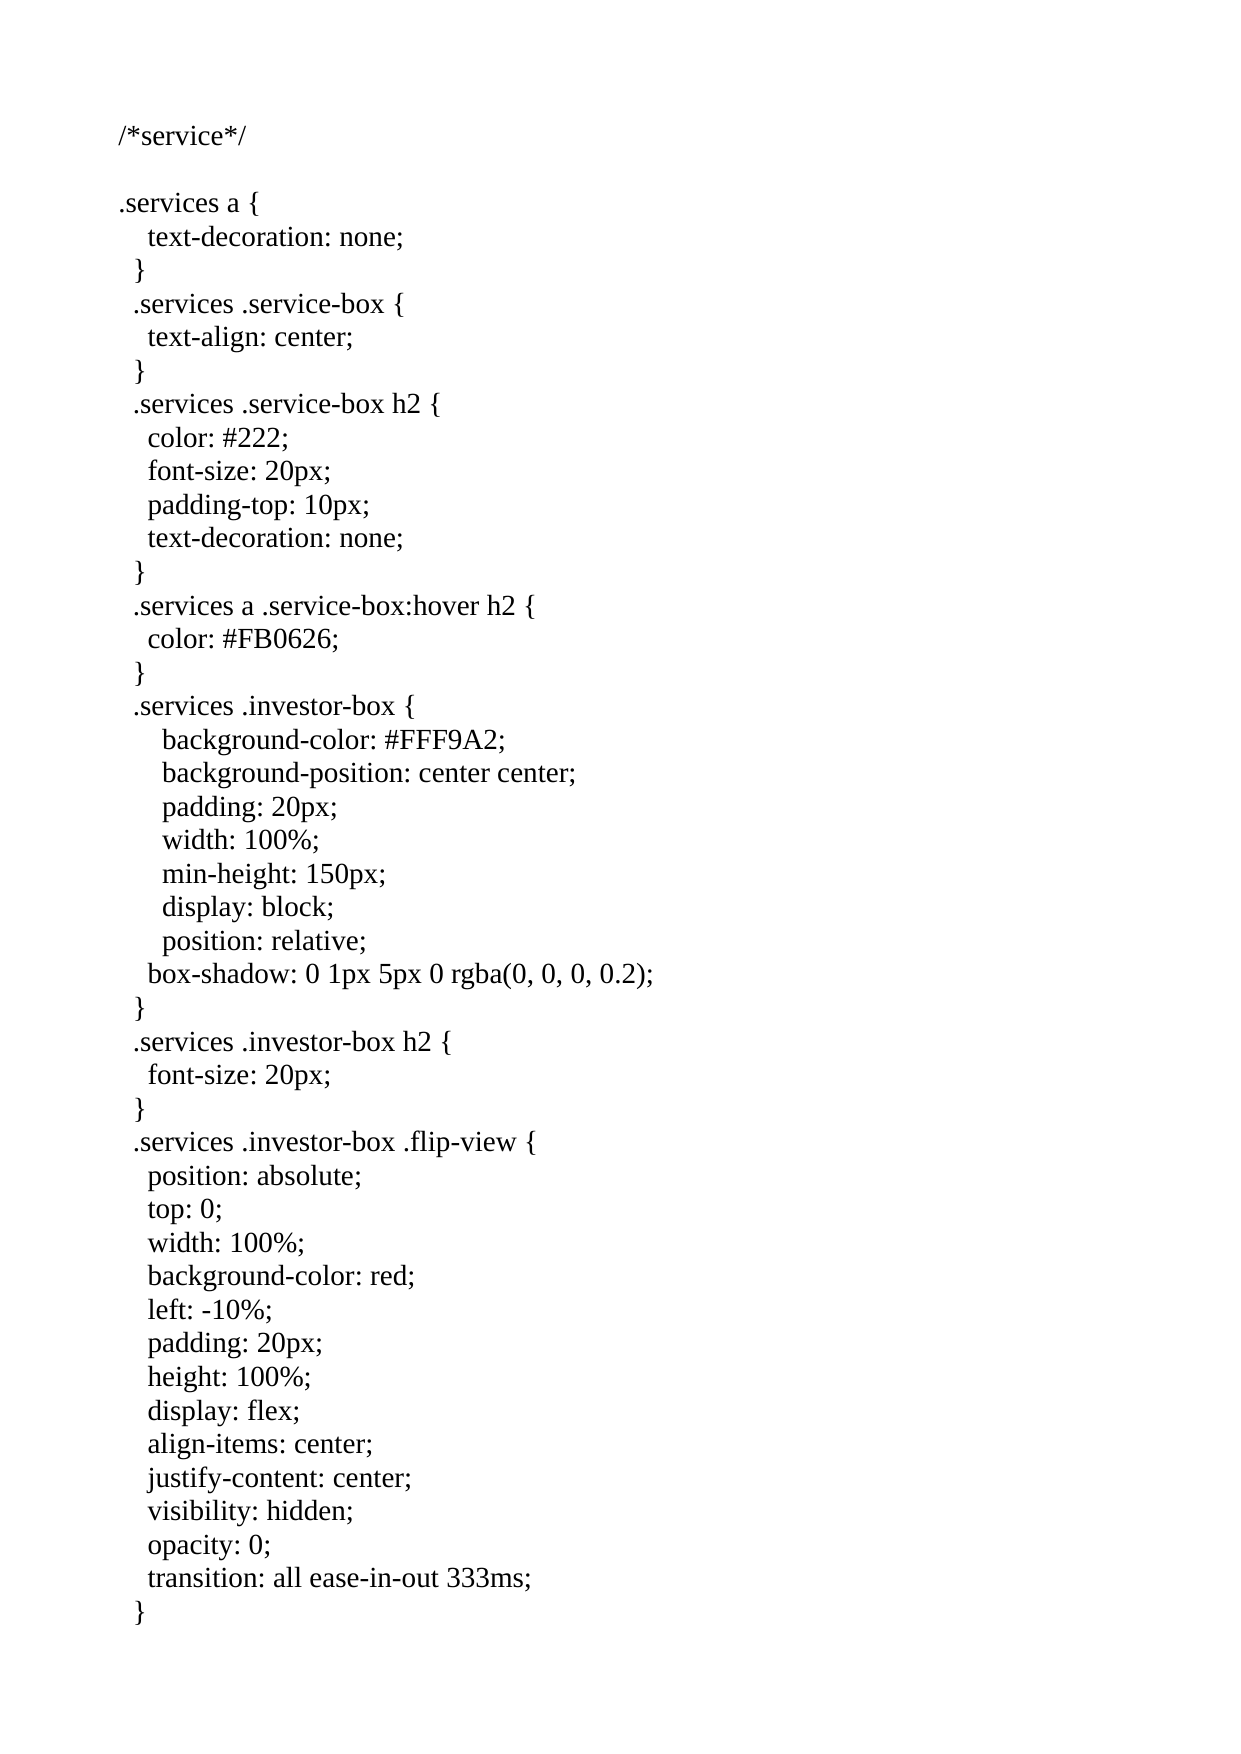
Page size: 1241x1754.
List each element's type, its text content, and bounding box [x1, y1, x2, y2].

text .services .service-box { [118, 286, 1122, 319]
text opacity: 0; [118, 1527, 1122, 1560]
text text-decoration: none; [118, 521, 1122, 554]
text text-decoration: none; [118, 219, 1122, 252]
text transition: all ease-in-out 333ms; [118, 1560, 1122, 1594]
text .services .investor-box .flip-view { [118, 1124, 1122, 1158]
text .services .investor-box h2 { [118, 1024, 1122, 1057]
text .services .service-box h2 { [118, 386, 1122, 420]
text } [118, 252, 1122, 286]
text background-color: red; [118, 1258, 1122, 1292]
text width: 100%; [118, 1225, 1122, 1258]
text } [118, 554, 1122, 588]
text } [118, 990, 1122, 1024]
text .services .investor-box { [118, 688, 1122, 722]
text position: relative; [118, 923, 1122, 957]
text text-align: center; [118, 319, 1122, 353]
text position: absolute; [118, 1158, 1122, 1191]
text padding: 20px; [118, 1326, 1122, 1359]
text height: 100%; [118, 1359, 1122, 1393]
text color: #FB0626; [118, 621, 1122, 655]
text box-shadow: 0 1px 5px 0 rgba(0, 0, 0, 0.2); [118, 957, 1122, 990]
text .services a .service-box:hover h2 { [118, 588, 1122, 621]
text background-position: center center; [118, 755, 1122, 789]
text display: block; [118, 889, 1122, 923]
text /*service*/ [118, 118, 1122, 152]
text padding-top: 10px; [118, 487, 1122, 521]
text } [118, 353, 1122, 386]
text .services a { [118, 185, 1122, 219]
text } [118, 1091, 1122, 1124]
text padding: 20px; [118, 789, 1122, 822]
text top: 0; [118, 1191, 1122, 1225]
text min-height: 150px; [118, 856, 1122, 889]
text width: 100%; [118, 822, 1122, 856]
text } [118, 655, 1122, 688]
text color: #222; [118, 420, 1122, 453]
text display: flex; [118, 1393, 1122, 1426]
text left: -10%; [118, 1292, 1122, 1326]
text font-size: 20px; [118, 453, 1122, 487]
text } [118, 1594, 1122, 1627]
text font-size: 20px; [118, 1057, 1122, 1091]
text visibility: hidden; [118, 1493, 1122, 1527]
text justify-content: center; [118, 1460, 1122, 1493]
text background-color: #FFF9A2; [118, 722, 1122, 755]
text align-items: center; [118, 1426, 1122, 1460]
